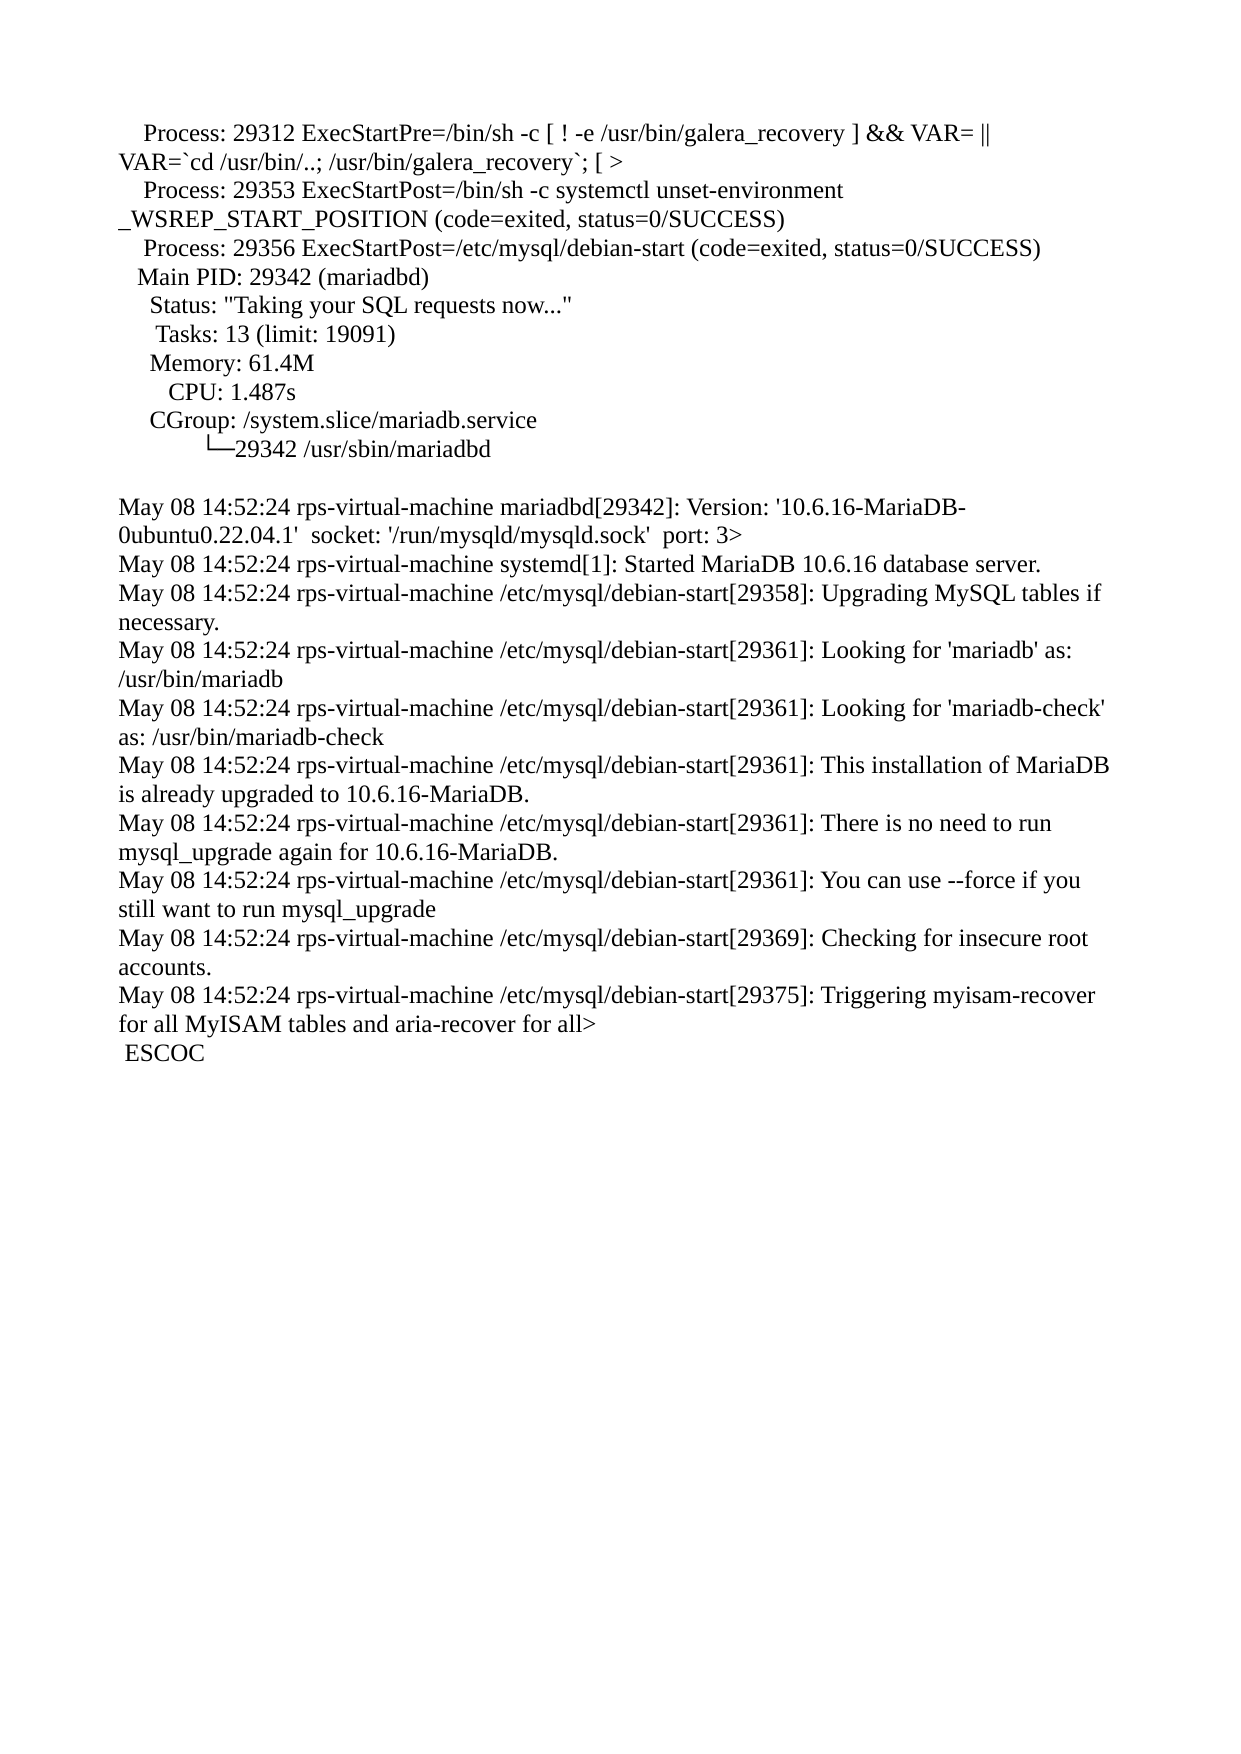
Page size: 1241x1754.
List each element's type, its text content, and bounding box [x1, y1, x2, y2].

text May 08 14:52:24 rps-virtual-machine mariadbd[29342]: Version: '10.6.16-MariaDB-0ubuntu0.22.04.1' socket: '/run/mysqld/mysqld.sock' port: 3> [118, 492, 1122, 549]
text Process: 29356 ExecStartPost=/etc/mysql/debian-start (code=exited, status=0/SUCCESS) [118, 233, 1122, 262]
text CGroup: /system.slice/mariadb.service [118, 406, 1122, 434]
text May 08 14:52:24 rps-virtual-machine /etc/mysql/debian-start[29361]: Looking for 'mariadb-check' as: /usr/bin/mariadb-check [118, 693, 1122, 751]
text Main PID: 29342 (mariadbd) [118, 262, 1122, 291]
text May 08 14:52:24 rps-virtual-machine /etc/mysql/debian-start[29361]: This installation of MariaDB is already upgraded to 10.6.16-MariaDB. [118, 751, 1122, 808]
text May 08 14:52:24 rps-virtual-machine /etc/mysql/debian-start[29358]: Upgrading MySQL tables if necessary. [118, 578, 1122, 636]
text ESCOC [118, 1038, 1122, 1067]
text May 08 14:52:24 rps-virtual-machine /etc/mysql/debian-start[29375]: Triggering myisam-recover for all MyISAM tables and aria-recover for all> [118, 981, 1122, 1038]
text May 08 14:52:24 rps-virtual-machine /etc/mysql/debian-start[29361]: There is no need to run mysql_upgrade again for 10.6.16-MariaDB. [118, 808, 1122, 866]
text May 08 14:52:24 rps-virtual-machine /etc/mysql/debian-start[29361]: You can use --force if you still want to run mysql_upgrade [118, 866, 1122, 923]
text May 08 14:52:24 rps-virtual-machine /etc/mysql/debian-start[29361]: Looking for 'mariadb' as: /usr/bin/mariadb [118, 636, 1122, 693]
text CPU: 1.487s [118, 377, 1122, 406]
text May 08 14:52:24 rps-virtual-machine /etc/mysql/debian-start[29369]: Checking for insecure root accounts. [118, 923, 1122, 981]
text Process: 29312 ExecStartPre=/bin/sh -c [ ! -e /usr/bin/galera_recovery ] && VAR= || VAR=`cd /usr/bin/..; /usr/bin/galera_recovery`; [ > [118, 118, 1122, 176]
text Status: "Taking your SQL requests now..." [118, 291, 1122, 319]
text Memory: 61.4M [118, 348, 1122, 377]
text └─29342 /usr/sbin/mariadbd [118, 434, 1122, 463]
text May 08 14:52:24 rps-virtual-machine systemd[1]: Started MariaDB 10.6.16 database server. [118, 549, 1122, 578]
text Process: 29353 ExecStartPost=/bin/sh -c systemctl unset-environment _WSREP_START_POSITION (code=exited, status=0/SUCCESS) [118, 176, 1122, 233]
text Tasks: 13 (limit: 19091) [118, 319, 1122, 348]
